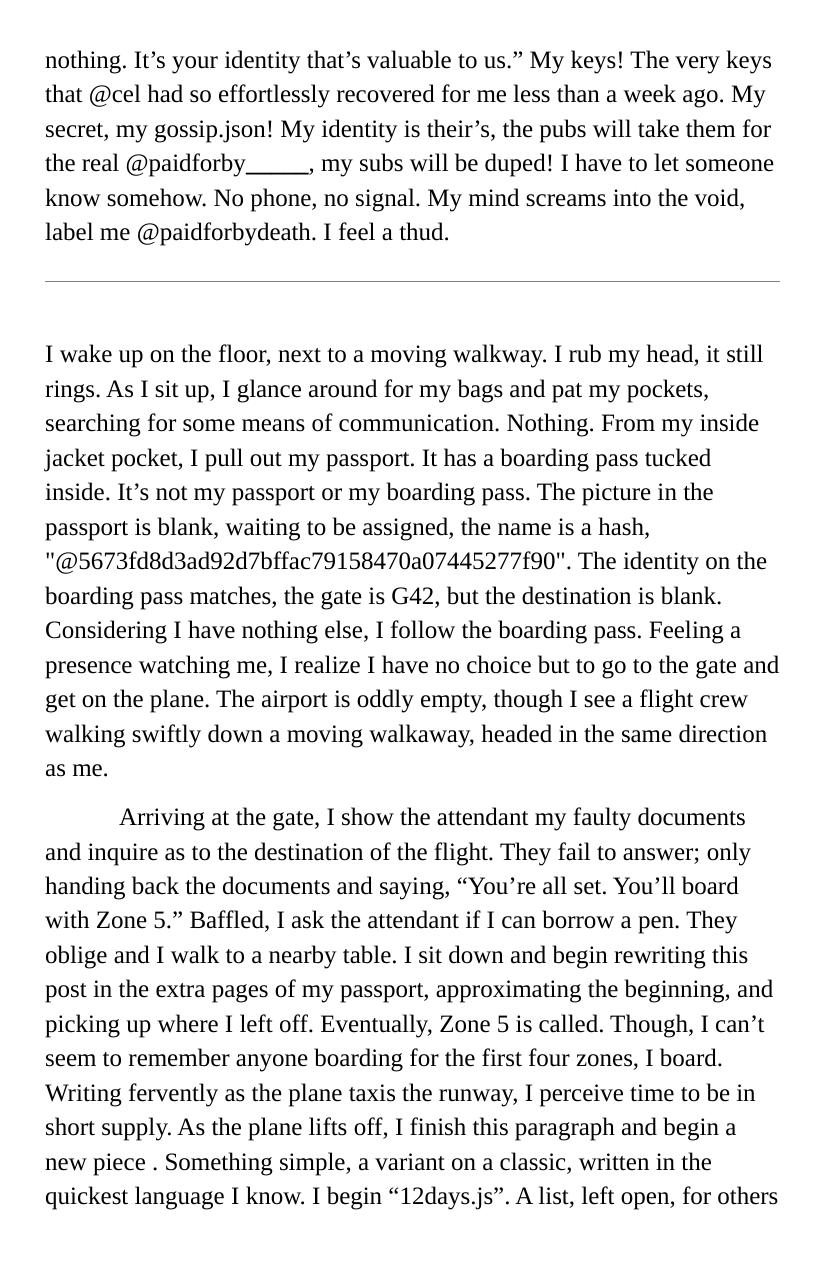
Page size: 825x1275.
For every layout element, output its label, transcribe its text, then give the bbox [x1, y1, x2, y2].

text I wake up on the floor, next to a moving walkway. I rub my head, it still rings. As I sit up, I glance around for my bags and pat my pockets, searching for some means of communication. Nothing. From my inside jacket pocket, I pull out my passport. It has a boarding pass tucked inside. It’s not my passport or my boarding pass. The picture in the passport is blank, waiting to be assigned, the name is a hash, "@5673fd8d3ad92d7bffac79158470a07445277f90". The identity on the boarding pass matches, the gate is G42, but the destination is blank. Considering I have nothing else, I follow the boarding pass. Feeling a presence watching me, I realize I have no choice but to go to the gate and get on the plane. The airport is oddly empty, though I see a flight crew walking swiftly down a moving walkaway, headed in the same direction as me. [45, 339, 780, 782]
text Arriving at the gate, I show the attendant my faulty documents and inquire as to the destination of the flight. They fail to answer; only handing back the documents and saying, “You’re all set. You’ll board with Zone 5.” Baffled, I ask the attendant if I can borrow a pen. They oblige and I walk to a nearby table. I sit down and begin rewriting this post in the extra pages of my passport, approximating the beginning, and picking up where I left off. Eventually, Zone 5 is called. Though, I can’t seem to remember anyone boarding for the first four zones, I board. Writing fervently as the plane taxis the runway, I perceive time to be in short supply. As the plane lifts off, I finish this paragraph and begin a new piece . Something simple, a variant on a classic, written in the quickest language I know. I begin “12days.js”. A list, left open, for others [45, 802, 780, 1210]
text nothing. It’s your identity that’s valuable to us.” My keys! The very keys that @cel had so effortlessly recovered for me less than a week ago. My secret, my gossip.json! My identity is their’s, the pubs will take them for the real @paidforby_____, my subs will be duped! I have to let someone know somehow. No phone, no signal. My mind screams into the void, label me @paidforbydeath. I feel a thud. [45, 45, 780, 246]
